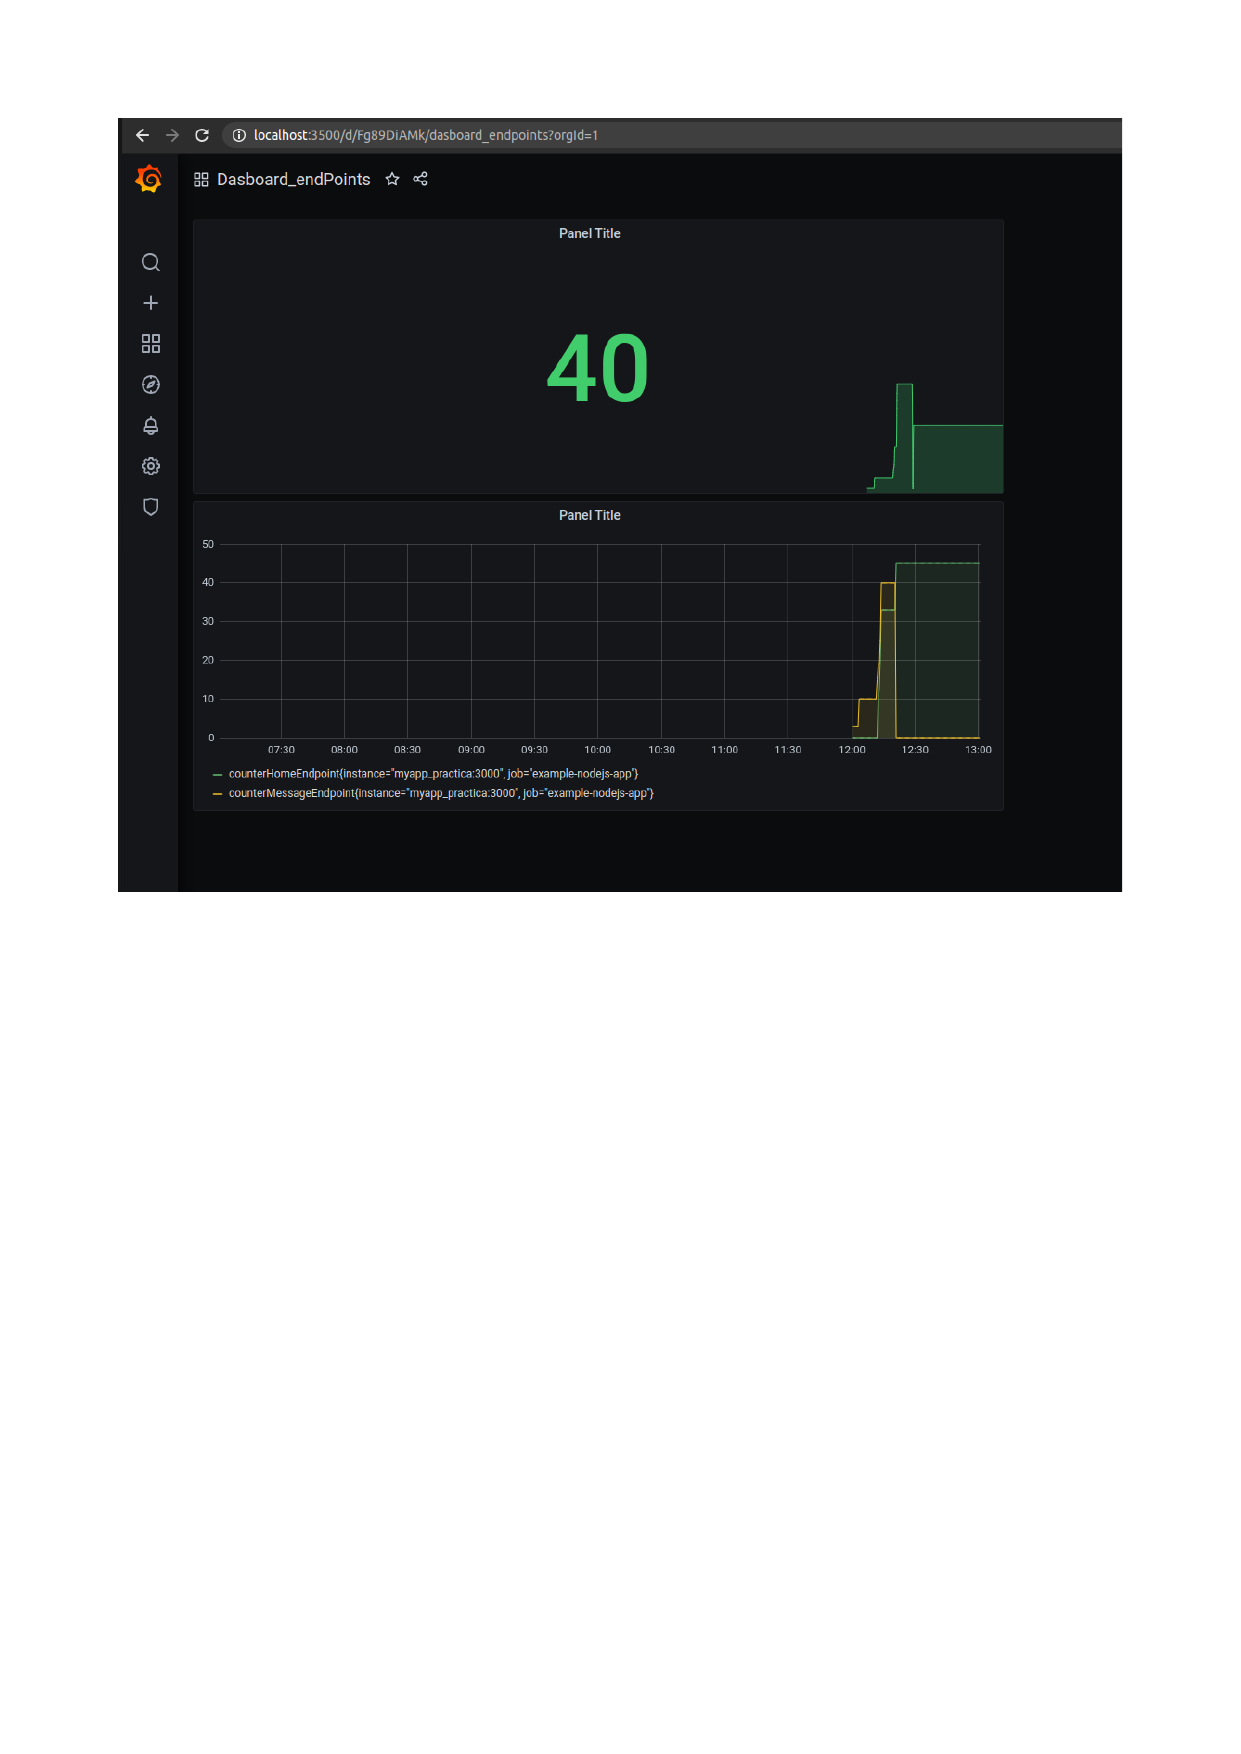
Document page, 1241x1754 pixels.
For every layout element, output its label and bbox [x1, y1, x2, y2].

picture [118, 118, 1123, 892]
